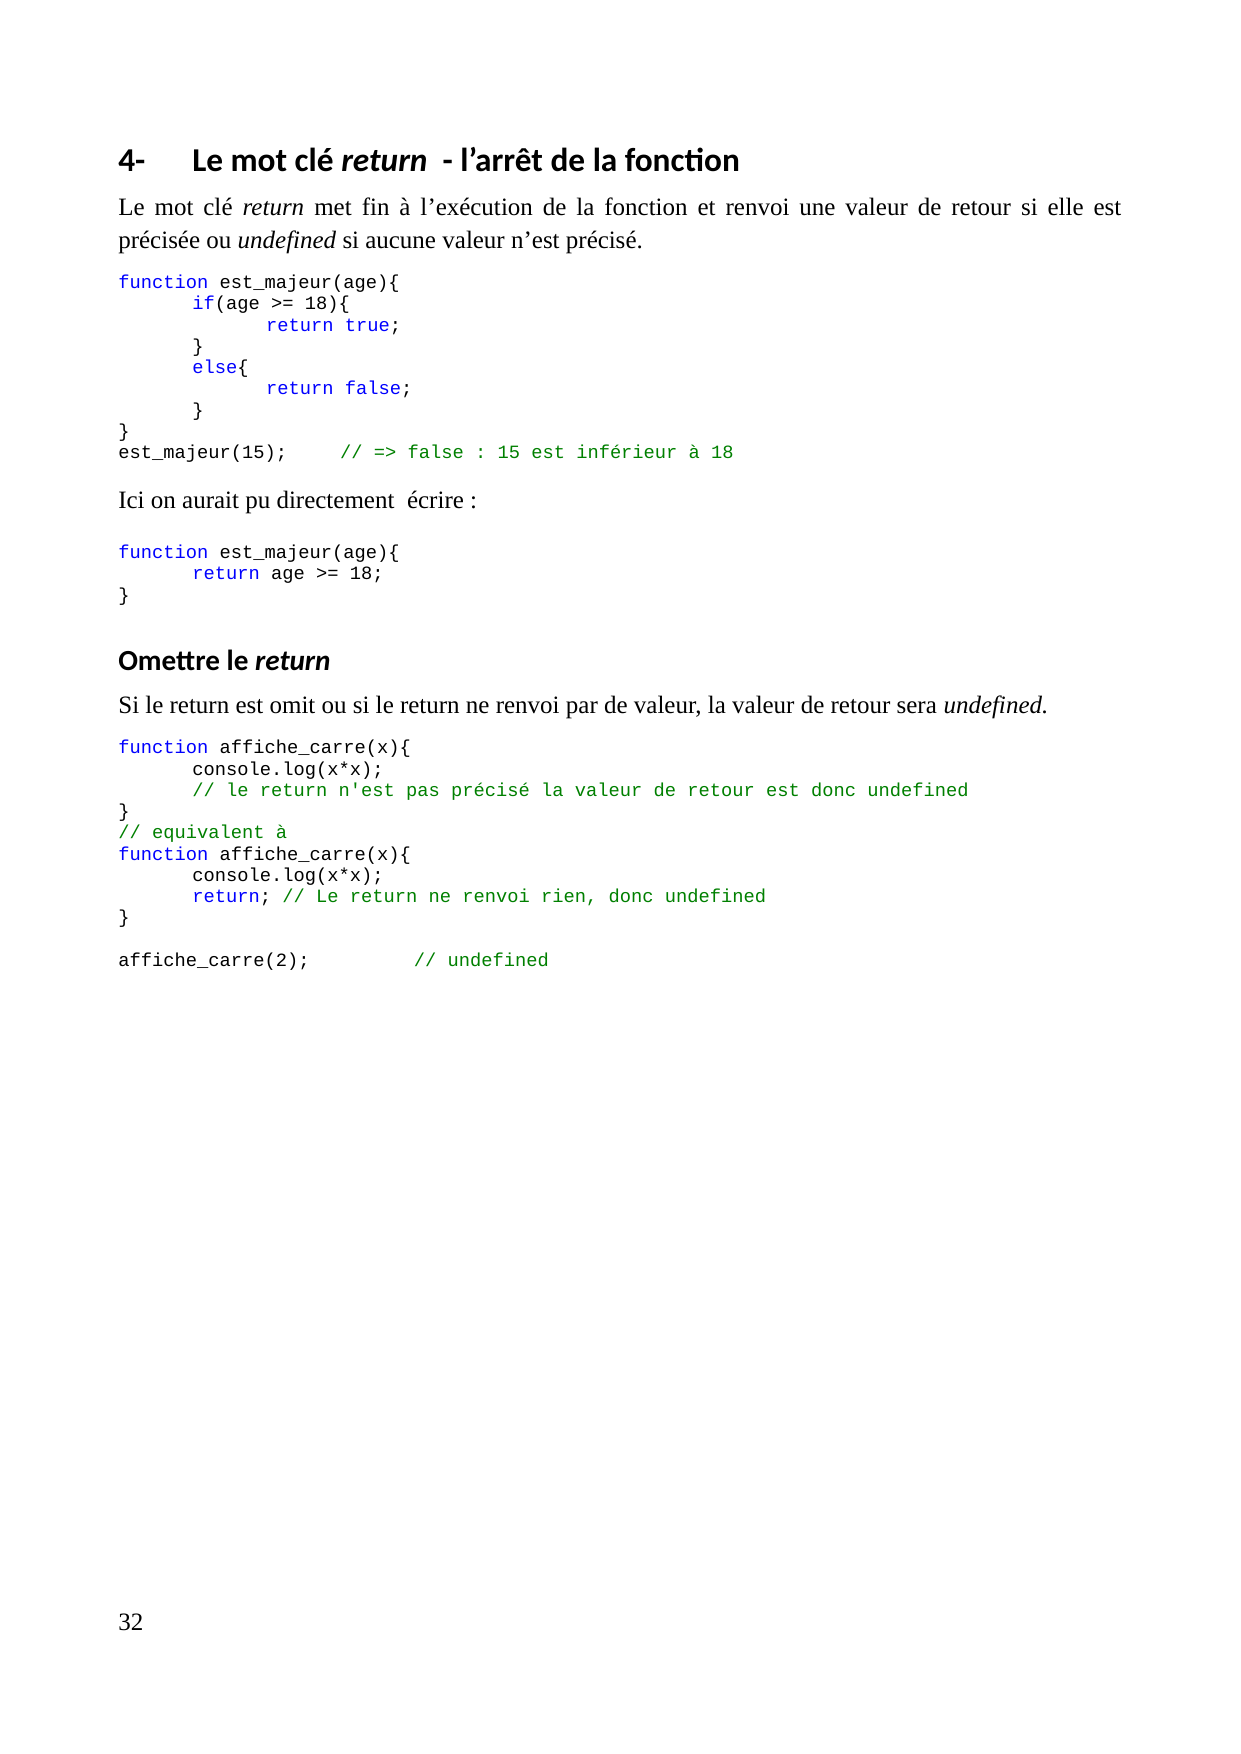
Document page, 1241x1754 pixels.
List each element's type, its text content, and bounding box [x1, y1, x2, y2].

text else{ return false; } [118, 358, 1122, 422]
subtitle Le mot clé return - l’arrêt de la fonction [118, 139, 1122, 180]
text function affiche_carre(x){ console.log(x*x); [118, 738, 1122, 781]
text Si le return est omit ou si le return ne renvoi par de valeur, la valeur de retour sera undefined. [118, 691, 1122, 719]
text return age >= 18; [118, 564, 1122, 585]
subtitle Omettre le return [118, 642, 1122, 678]
text // le return n'est pas précisé la valeur de retour est donc undefined } [118, 781, 1122, 823]
text if(age >= 18){ [118, 294, 1122, 315]
text } [118, 585, 1122, 607]
text function est_majeur(age){ [118, 273, 1122, 294]
text // equivalent à [118, 823, 1122, 844]
text est_majeur(15); // => false : 15 est inférieur à 18 [118, 443, 1122, 464]
text Ici on aurait pu directement écrire : [118, 485, 1122, 514]
text affiche_carre(2); // undefined [118, 951, 1122, 972]
text function est_majeur(age){ [118, 543, 1122, 564]
text } [118, 422, 1122, 443]
text } [118, 337, 1122, 358]
text function affiche_carre(x){ console.log(x*x); [118, 844, 1122, 887]
text return true; [118, 315, 1122, 337]
text Le mot clé return met fin à l’exécution de la fonction et renvoi une valeur de retour si elle est précisée ou undefined si aucune valeur n’est précisé. [118, 192, 1122, 254]
text return; // Le return ne renvoi rien, donc undefined } [118, 887, 1122, 929]
